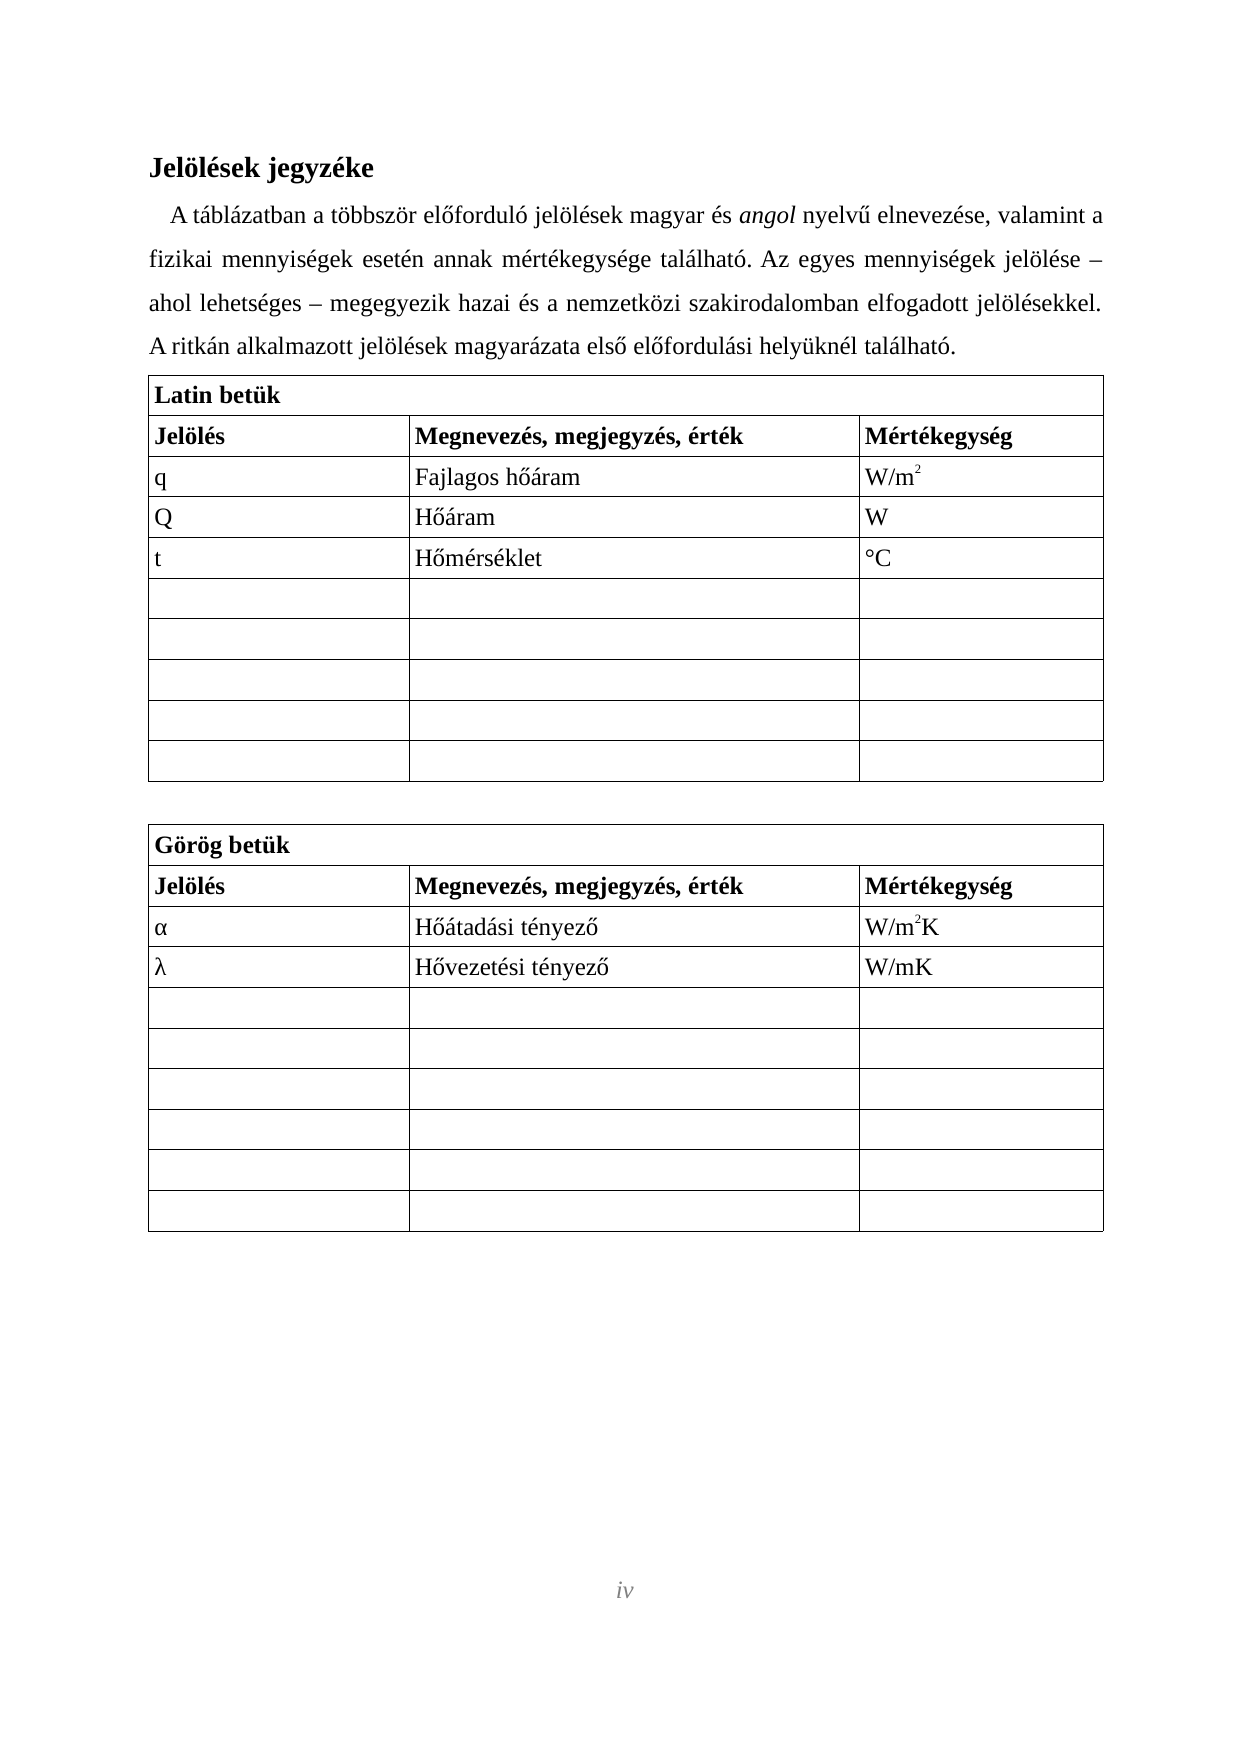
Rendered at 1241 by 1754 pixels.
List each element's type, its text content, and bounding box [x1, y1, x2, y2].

table_cell λ [149, 947, 409, 987]
table_cell [860, 619, 1103, 659]
table_cell [410, 1029, 859, 1068]
table_cell [149, 1069, 409, 1109]
table_cell Hőátadási tényező [410, 907, 859, 946]
text A táblázatban a többször előforduló jelölések magyar és angol nyelvű elnevezése, valamint a fizikai mennyiségek esetén annak mértékegysége található. Az egyes mennyiségek jelölése – ahol lehetséges – megegyezik hazai és a nemzetközi szakirodalomban elfogadott jelölésekkel. A ritkán alkalmazott jelölések magyarázata első előfordulási helyüknél található. [148, 200, 1103, 360]
table_cell q [149, 457, 409, 496]
table_cell [149, 988, 409, 1027]
table_cell [860, 741, 1103, 781]
table_cell [149, 1110, 409, 1149]
table_cell [149, 741, 409, 781]
table_cell W/mK [860, 947, 1103, 987]
table_cell [149, 1029, 409, 1068]
table_cell [410, 660, 859, 699]
table_cell Fajlagos hőáram [410, 457, 859, 496]
table_cell [410, 701, 859, 740]
table_cell [860, 660, 1103, 699]
table_header Görög betük [149, 825, 1103, 865]
table_cell [860, 1069, 1103, 1109]
table_cell [410, 1191, 859, 1231]
table_cell [149, 701, 409, 740]
table_cell [149, 1150, 409, 1190]
table_cell Mértékegység [860, 416, 1103, 456]
table_cell [410, 1069, 859, 1109]
table_cell [149, 1191, 409, 1231]
table_cell α [149, 907, 409, 946]
table_cell [860, 988, 1103, 1027]
table_header Latin betük [149, 376, 1103, 415]
table_cell Megnevezés, megjegyzés, érték [410, 416, 859, 456]
table_cell W [860, 497, 1103, 537]
table_cell [860, 1191, 1103, 1231]
table_cell Hővezetési tényező [410, 947, 859, 987]
table_cell Mértékegység [860, 866, 1103, 906]
table_cell [410, 1150, 859, 1190]
table_cell [860, 701, 1103, 740]
table_cell [149, 579, 409, 618]
table_cell [149, 660, 409, 699]
table_cell °C [860, 538, 1103, 578]
table_cell Jelölés [149, 866, 409, 906]
table_cell W/m2 [860, 457, 1103, 496]
table_cell Hőmérséklet [410, 538, 859, 578]
table_cell [860, 1110, 1103, 1149]
table_cell Jelölés [149, 416, 409, 456]
subtitle Jelölések jegyzéke [148, 150, 1103, 183]
table_cell [410, 1110, 859, 1149]
table_cell Megnevezés, megjegyzés, érték [410, 866, 859, 906]
table_cell Q [149, 497, 409, 537]
table_cell [149, 619, 409, 659]
table_cell [860, 579, 1103, 618]
table_cell [860, 1150, 1103, 1190]
table_cell [410, 579, 859, 618]
table_cell W/m2K [860, 907, 1103, 946]
table_cell [410, 619, 859, 659]
table_cell [860, 1029, 1103, 1068]
table_cell [410, 741, 859, 781]
table_cell Hőáram [410, 497, 859, 537]
table_cell [410, 988, 859, 1027]
table_cell t [149, 538, 409, 578]
